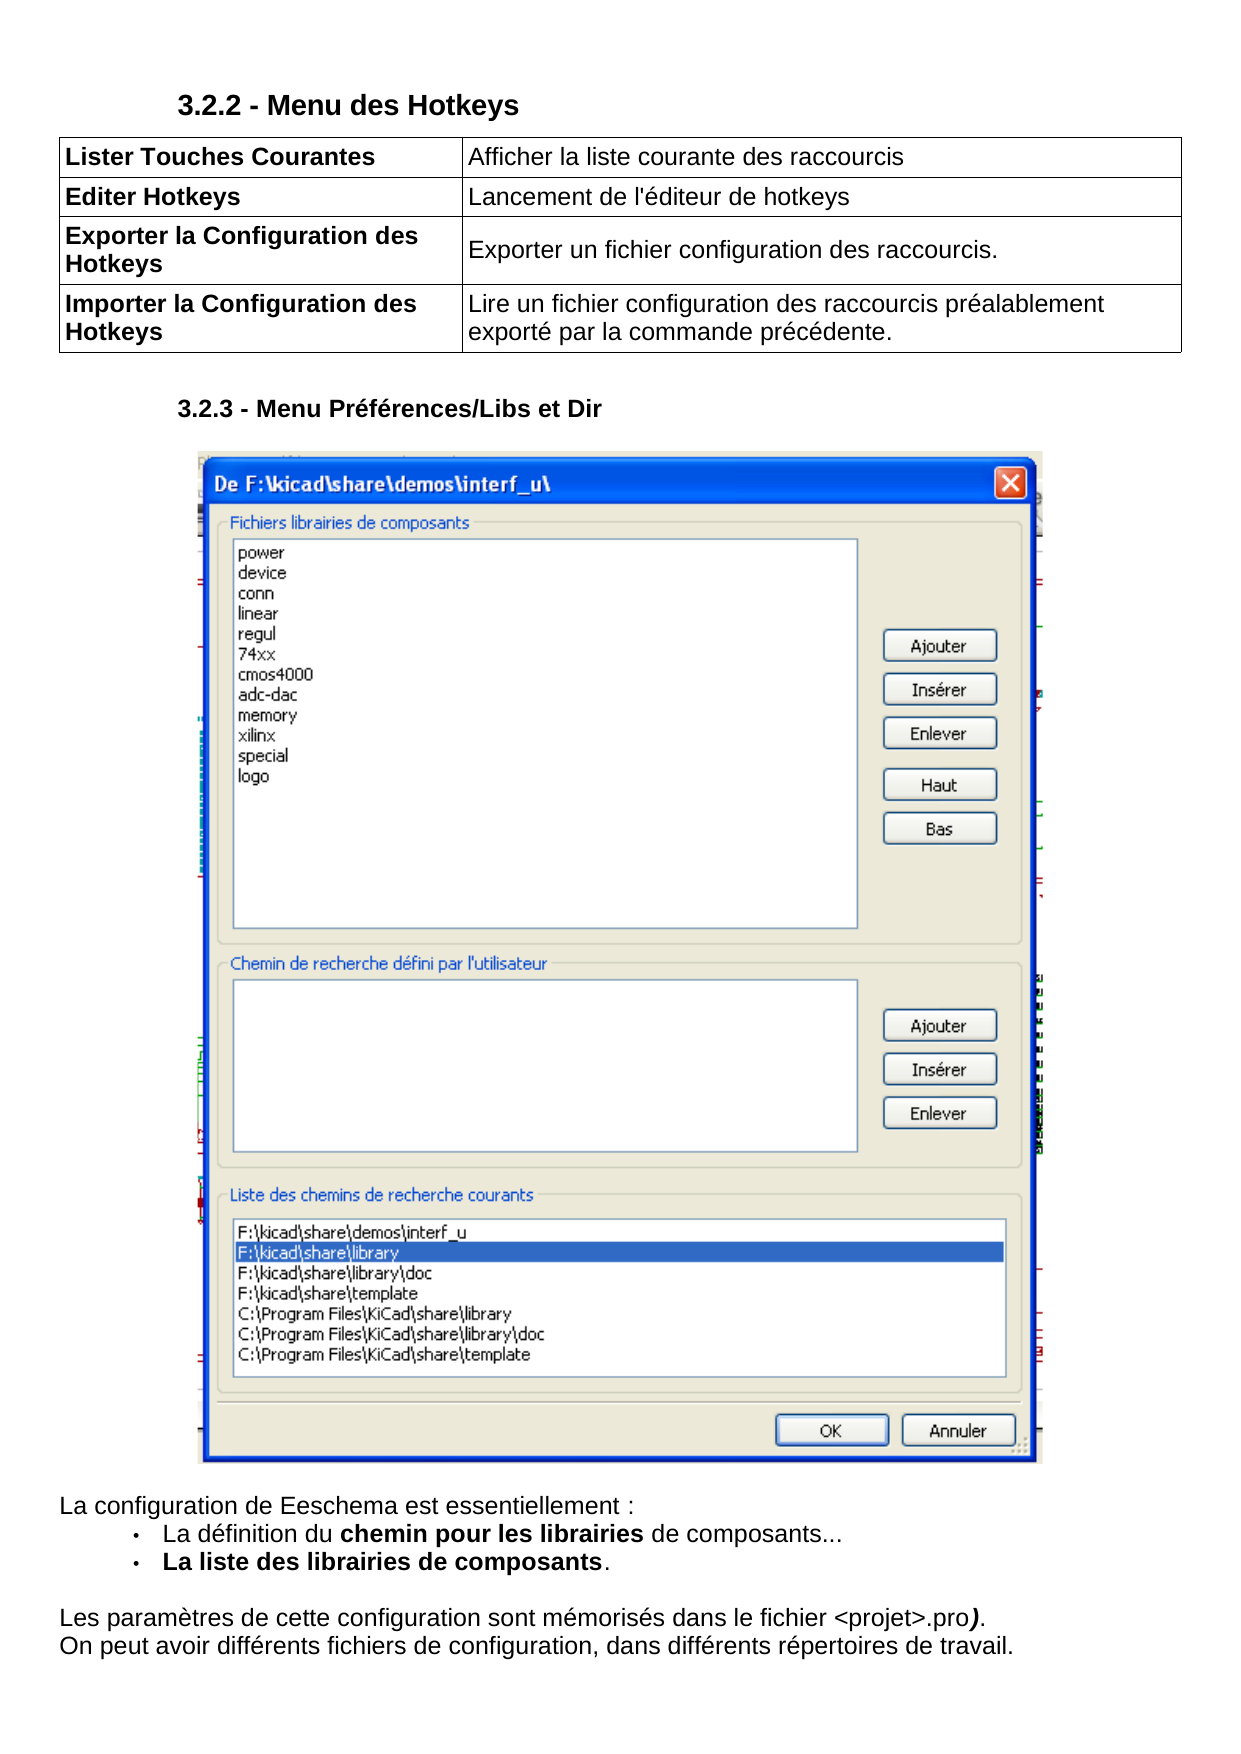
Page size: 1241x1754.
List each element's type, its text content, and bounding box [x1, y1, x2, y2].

table_cell Importer la Configuration des Hotkeys [60, 285, 462, 352]
table_cell Exporter la Configuration des Hotkeys [60, 217, 462, 284]
table_cell Editer Hotkeys [60, 178, 462, 216]
table_header Lister Touches Courantes [60, 138, 462, 177]
subtitle Menu des Hotkeys [177, 88, 1181, 121]
table_cell Exporter un fichier configuration des raccourcis. [463, 217, 1181, 284]
text La configuration de Eeschema est essentiellement : [59, 1492, 1181, 1520]
list La liste des librairies de composants. [133, 1548, 1181, 1576]
table_cell Lancement de l'éditeur de hotkeys [463, 178, 1181, 216]
list La définition du chemin pour les librairies de composants... [133, 1520, 1181, 1548]
text On peut avoir différents fichiers de configuration, dans différents répertoires de travail. [59, 1632, 1181, 1660]
table_header Afficher la liste courante des raccourcis [463, 138, 1181, 177]
table_cell Lire un fichier configuration des raccourcis préalablement exporté par la commande précédente. [463, 285, 1181, 352]
text Les paramètres de cette configuration sont mémorisés dans le fichier <projet>.pro). [59, 1604, 1181, 1632]
subtitle Menu Préférences/Libs et Dir [177, 395, 1181, 423]
picture [197, 451, 1043, 1464]
